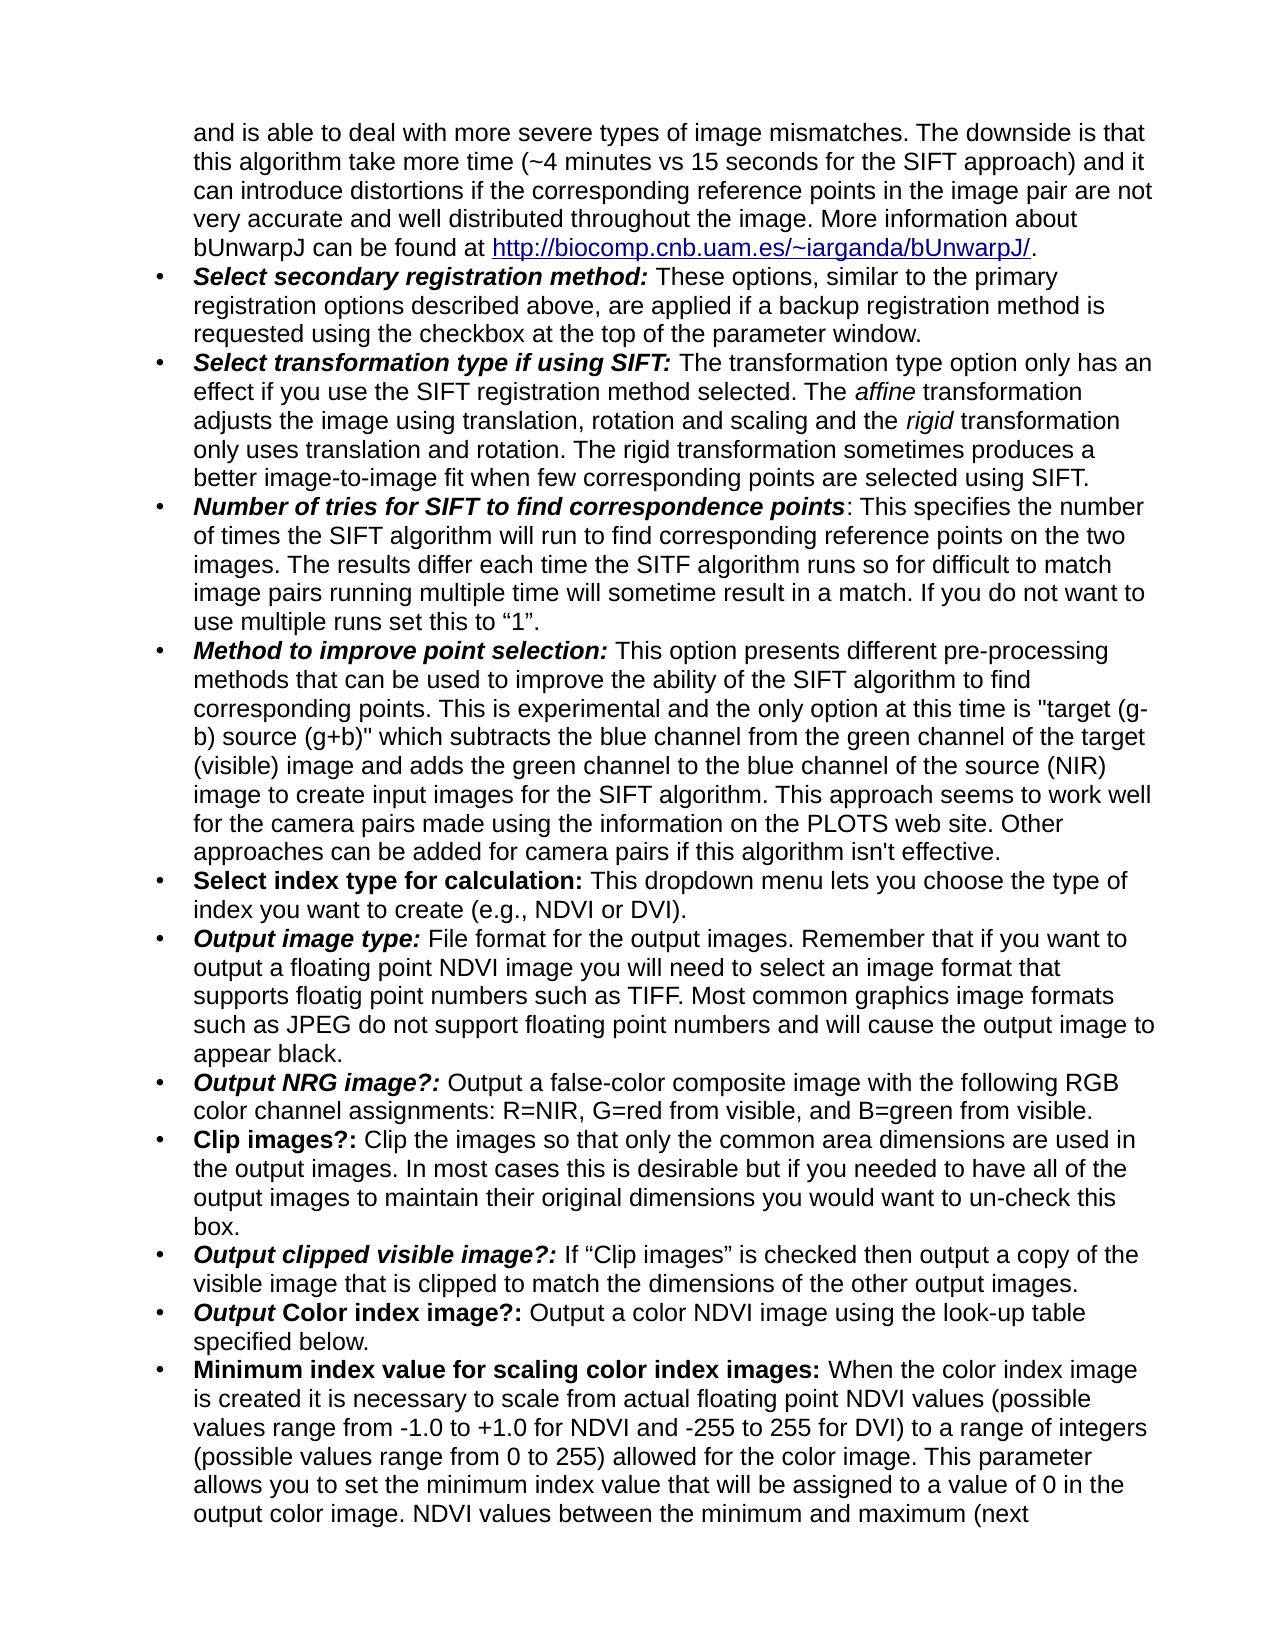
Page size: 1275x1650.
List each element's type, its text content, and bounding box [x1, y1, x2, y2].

list Select index type for calculation: This dropdown menu lets you choose the type of index you want to create (e.g., NDVI or DVI). [156, 866, 1157, 924]
list Select transformation type if using SIFT: The transformation type option only has an effect if you use the SIFT registration method selected. The affine transformation adjusts the image using translation, rotation and scaling and the rigid transformation only uses translation and rotation. The rigid transformation sometimes produces a better image-to-image fit when few corresponding points are selected using SIFT. [156, 348, 1157, 492]
list Output clipped visible image?: If “Clip images” is checked then output a copy of the visible image that is clipped to match the dimensions of the other output images. [156, 1240, 1157, 1298]
list Clip images?: Clip the images so that only the common area dimensions are used in the output images. In most cases this is desirable but if you needed to have all of the output images to maintain their original dimensions you would want to un-check this box. [156, 1125, 1157, 1240]
list and is able to deal with more severe types of image mismatches. The downside is that this algorithm take more time (~4 minutes vs 15 seconds for the SIFT approach) and it can introduce distortions if the corresponding reference points in the image pair are not very accurate and well distributed throughout the image. More information about bUnwarpJ can be found at http://biocomp.cnb.uam.es/~iarganda/bUnwarpJ/. [156, 118, 1157, 262]
list Select secondary registration method: These options, similar to the primary registration options described above, are applied if a backup registration method is requested using the checkbox at the top of the parameter window. [156, 262, 1157, 348]
list Number of tries for SIFT to find correspondence points: This specifies the number of times the SIFT algorithm will run to find corresponding reference points on the two images. The results differ each time the SITF algorithm runs so for difficult to match image pairs running multiple time will sometime result in a match. If you do not want to use multiple runs set this to “1”. [156, 492, 1157, 636]
list Output Color index image?: Output a color NDVI image using the look-up table specified below. [156, 1298, 1157, 1355]
list Method to improve point selection: This option presents different pre-processing methods that can be used to improve the ability of the SIFT algorithm to find corresponding points. This is experimental and the only option at this time is "target (g-b) source (g+b)" which subtracts the blue channel from the green channel of the target (visible) image and adds the green channel to the blue channel of the source (NIR) image to create input images for the SIFT algorithm. This approach seems to work well for the camera pairs made using the information on the PLOTS web site. Other approaches can be added for camera pairs if this algorithm isn't effective. [156, 636, 1157, 866]
list Output image type: File format for the output images. Remember that if you want to output a floating point NDVI image you will need to select an image format that supports floatig point numbers such as TIFF. Most common graphics image formats such as JPEG do not support floating point numbers and will cause the output image to appear black. [156, 924, 1157, 1067]
list Output NRG image?: Output a false-color composite image with the following RGB color channel assignments: R=NIR, G=red from visible, and B=green from visible. [156, 1067, 1157, 1125]
list Minimum index value for scaling color index images: When the color index image is created it is necessary to scale from actual floating point NDVI values (possible values range from -1.0 to +1.0 for NDVI and -255 to 255 for DVI) to a range of integers (possible values range from 0 to 255) allowed for the color image. This parameter allows you to set the minimum index value that will be assigned to a value of 0 in the output color image. NDVI values between the minimum and maximum (next [156, 1355, 1157, 1528]
